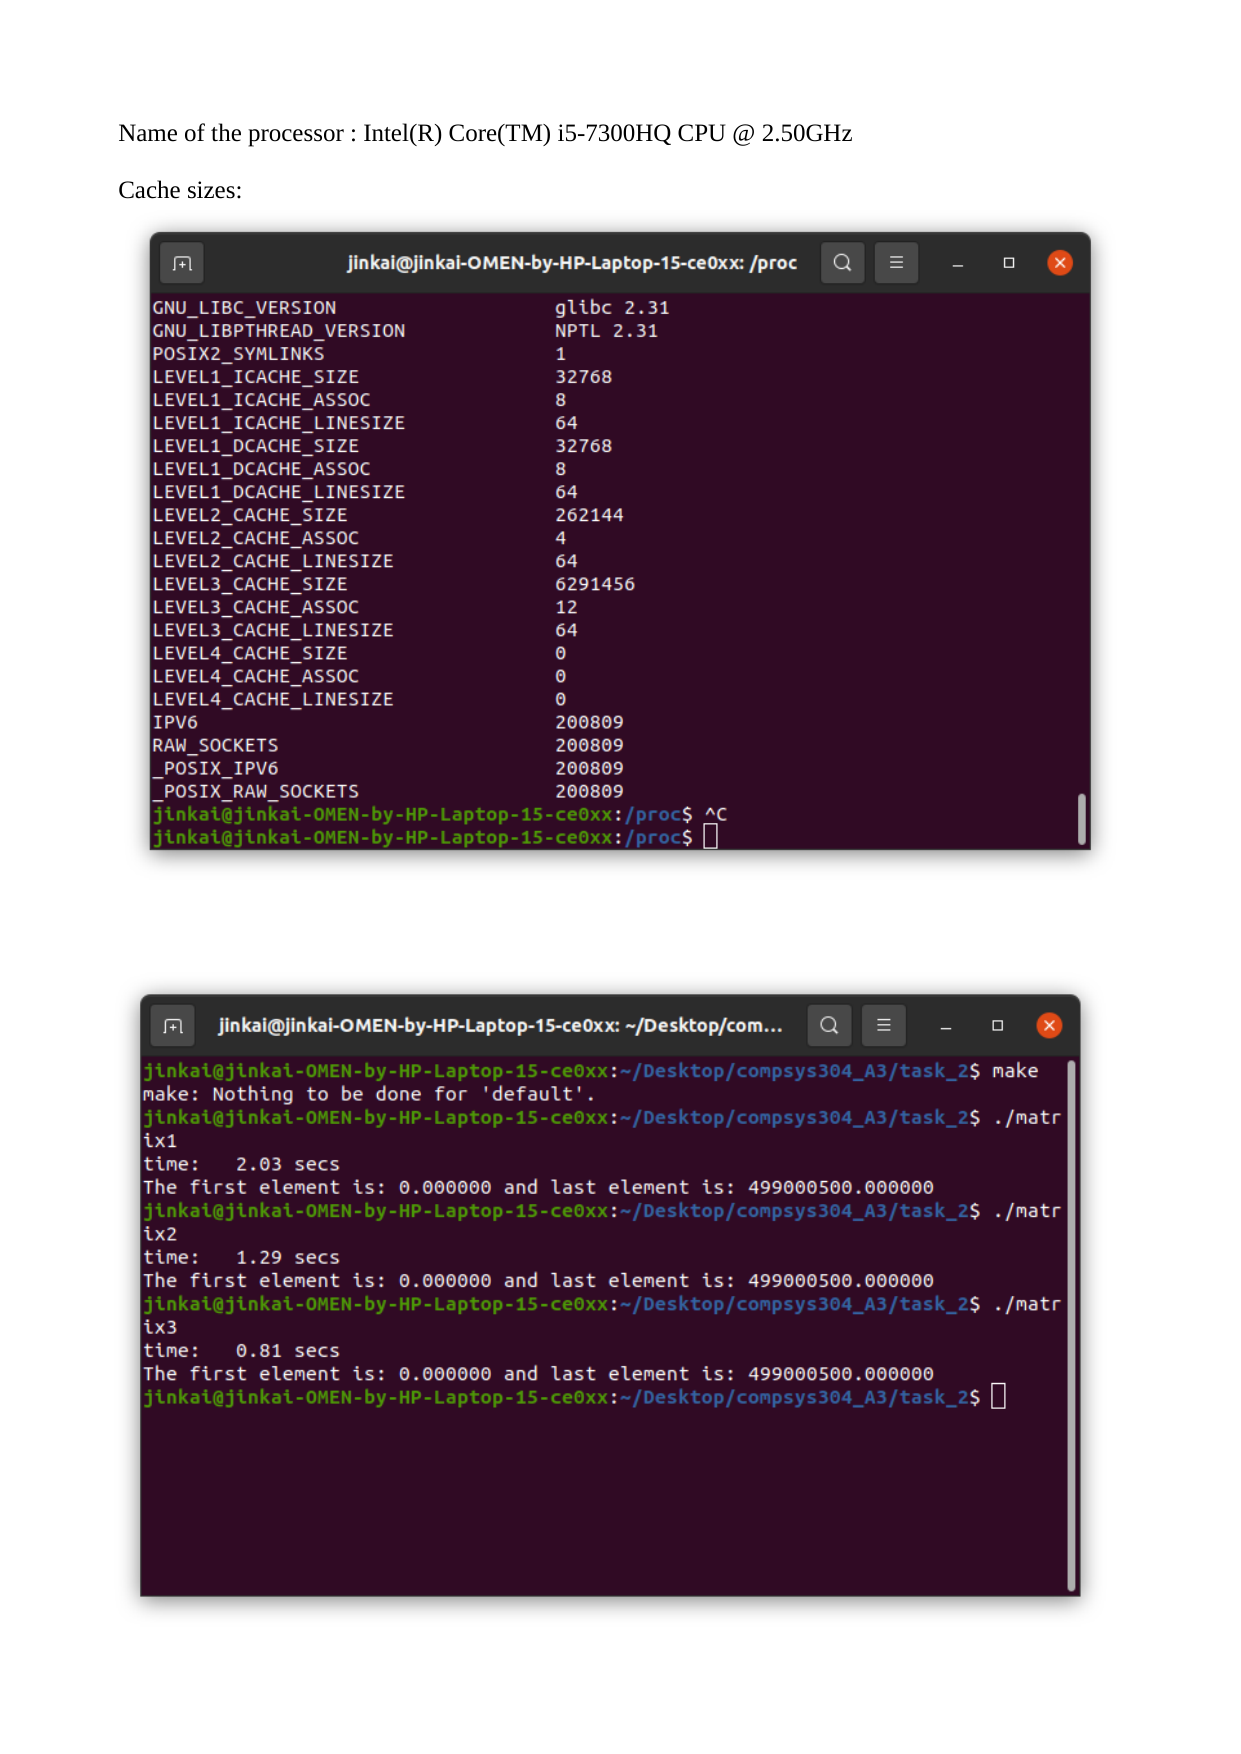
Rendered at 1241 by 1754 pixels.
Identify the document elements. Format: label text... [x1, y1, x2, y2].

picture [118, 204, 1123, 886]
text Name of the processor : Intel(R) Core(TM) i5-7300HQ CPU @ 2.50GHz [118, 118, 1122, 147]
text Cache sizes: [118, 176, 1122, 204]
picture [108, 966, 1113, 1633]
